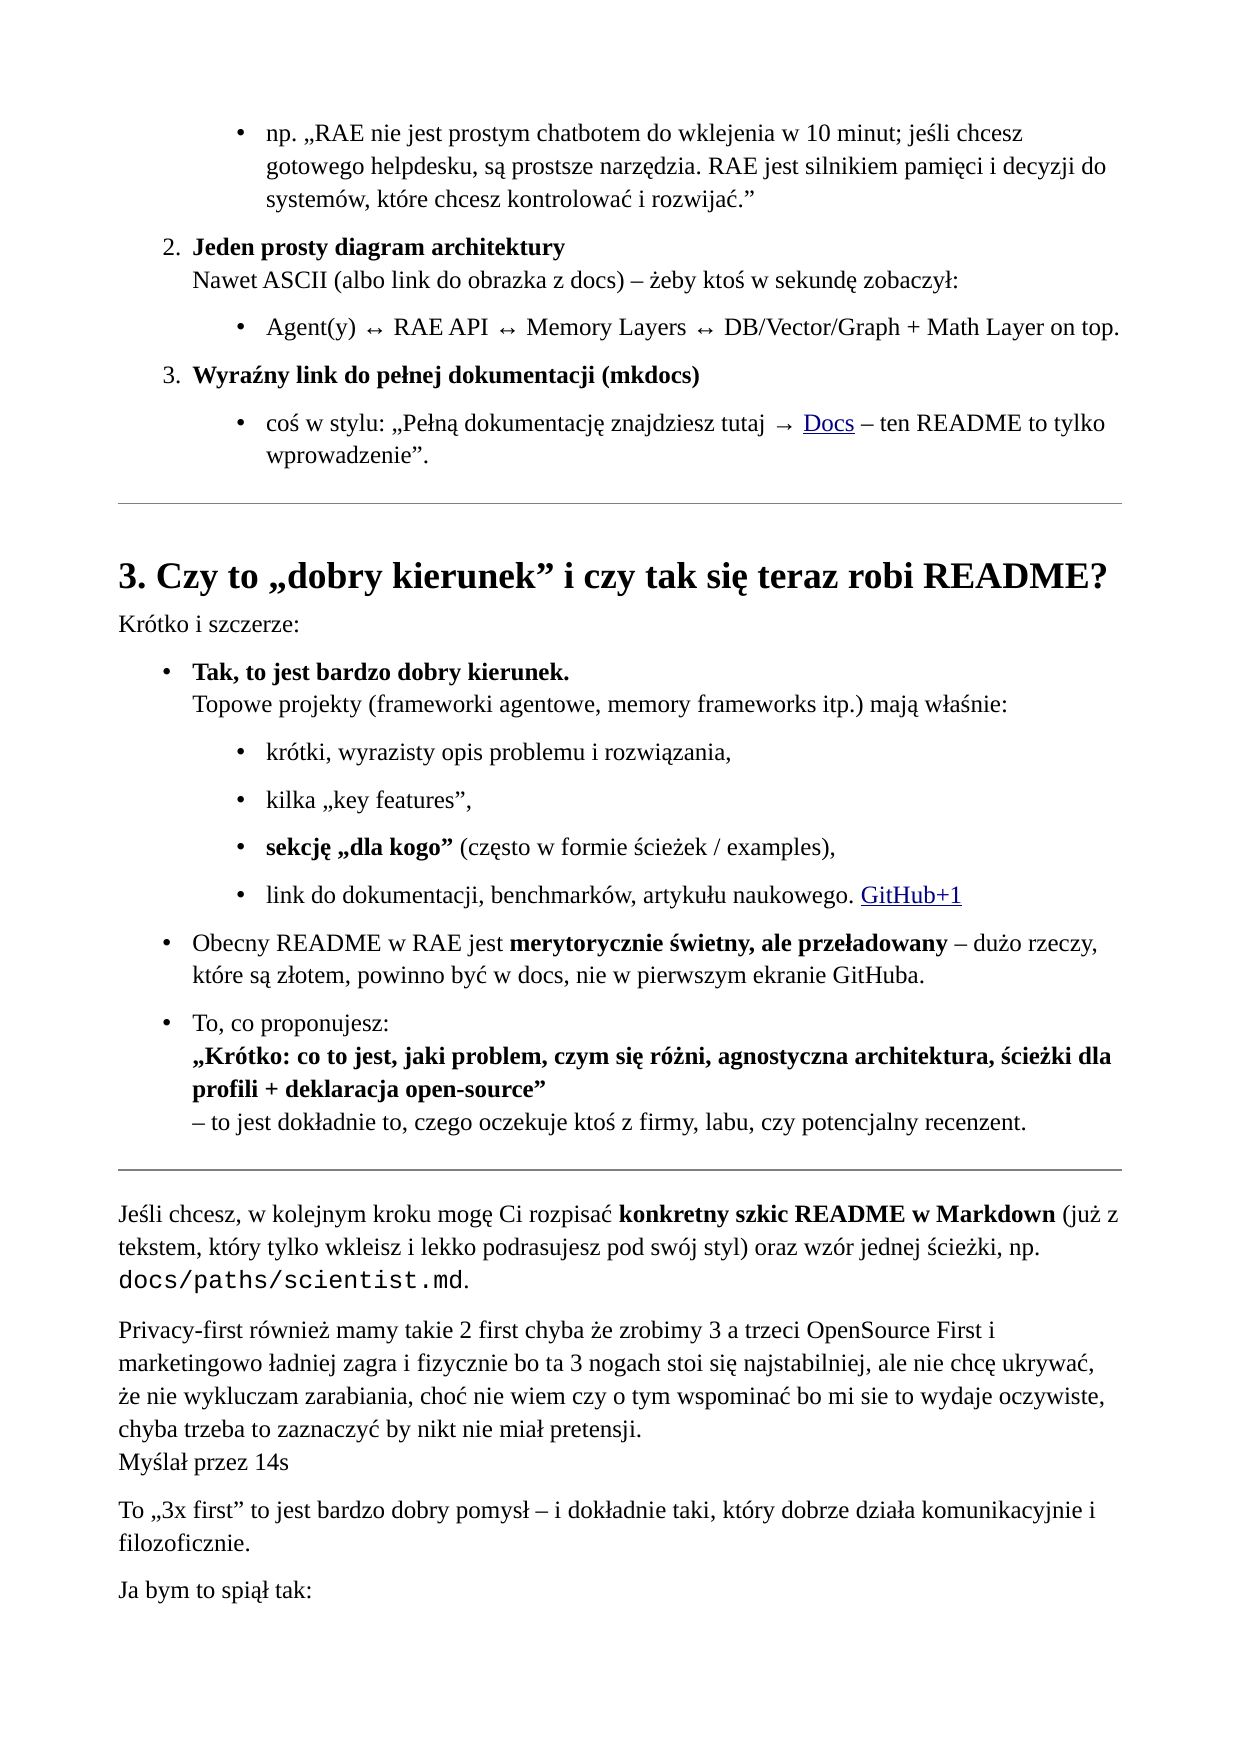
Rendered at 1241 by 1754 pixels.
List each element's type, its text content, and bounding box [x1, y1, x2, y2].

list sekcję „dla kogo” (często w formie ścieżek / examples), [236, 832, 1122, 861]
list To, co proponujesz: „Krótko: co to jest, jaki problem, czym się różni, agnostyczna architektura, ścieżki dla profili + deklaracja open-source” – to jest dokładnie to, czego oczekuje ktoś z firmy, labu, czy potencjalny recenzent. [162, 1008, 1122, 1136]
text To „3x first” to jest bardzo dobry pomysł – i dokładnie taki, który dobrze działa komunikacyjnie i filozoficznie. [118, 1495, 1122, 1557]
list coś w stylu: „Pełną dokumentację znajdziesz tutaj → Docs – ten README to tylko wprowadzenie”. [236, 408, 1122, 469]
text Jeśli chcesz, w kolejnym kroku mogę Ci rozpisać konkretny szkic README w Markdown (już z tekstem, który tylko wkleisz i lekko podrasujesz pod swój styl) oraz wzór jednej ścieżki, np. docs/paths/scientist.md. [118, 1199, 1122, 1296]
text Myślał przez 14s [118, 1447, 1122, 1476]
list Jeden prosty diagram architektury Nawet ASCII (albo link do obrazka z docs) – żeby ktoś w sekundę zobaczył: [162, 232, 1122, 293]
subtitle 3. Czy to „dobry kierunek” i czy tak się teraz robi README? [118, 553, 1122, 596]
list link do dokumentacji, benchmarków, artykułu naukowego. GitHub+1 [236, 880, 1122, 909]
list Wyraźny link do pełnej dokumentacji (mkdocs) [162, 360, 1122, 389]
list kilka „key features”, [236, 785, 1122, 813]
list krótki, wyrazisty opis problemu i rozwiązania, [236, 737, 1122, 766]
list Agent(y) ↔ RAE API ↔ Memory Layers ↔ DB/Vector/Graph + Math Layer on top. [236, 312, 1122, 341]
text Krótko i szczerze: [118, 609, 1122, 638]
text Privacy-first również mamy takie 2 first chyba że zrobimy 3 a trzeci OpenSource First i marketingowo ładniej zagra i fizycznie bo ta 3 nogach stoi się najstabilniej, ale nie chcę ukrywać, że nie wykluczam zarabiania, choć nie wiem czy o tym wspominać bo mi sie to wydaje oczywiste, chyba trzeba to zaznaczyć by nikt nie miał pretensji. [118, 1315, 1122, 1443]
list Obecny README w RAE jest merytorycznie świetny, ale przeładowany – dużo rzeczy, które są złotem, powinno być w docs, nie w pierwszym ekranie GitHuba. [162, 928, 1122, 989]
text Ja bym to spiął tak: [118, 1576, 1122, 1604]
list np. „RAE nie jest prostym chatbotem do wklejenia w 10 minut; jeśli chcesz gotowego helpdesku, są prostsze narzędzia. RAE jest silnikiem pamięci i decyzji do systemów, które chcesz kontrolować i rozwijać.” [236, 118, 1122, 213]
list Tak, to jest bardzo dobry kierunek. Topowe projekty (frameworki agentowe, memory frameworks itp.) mają właśnie: [162, 657, 1122, 718]
